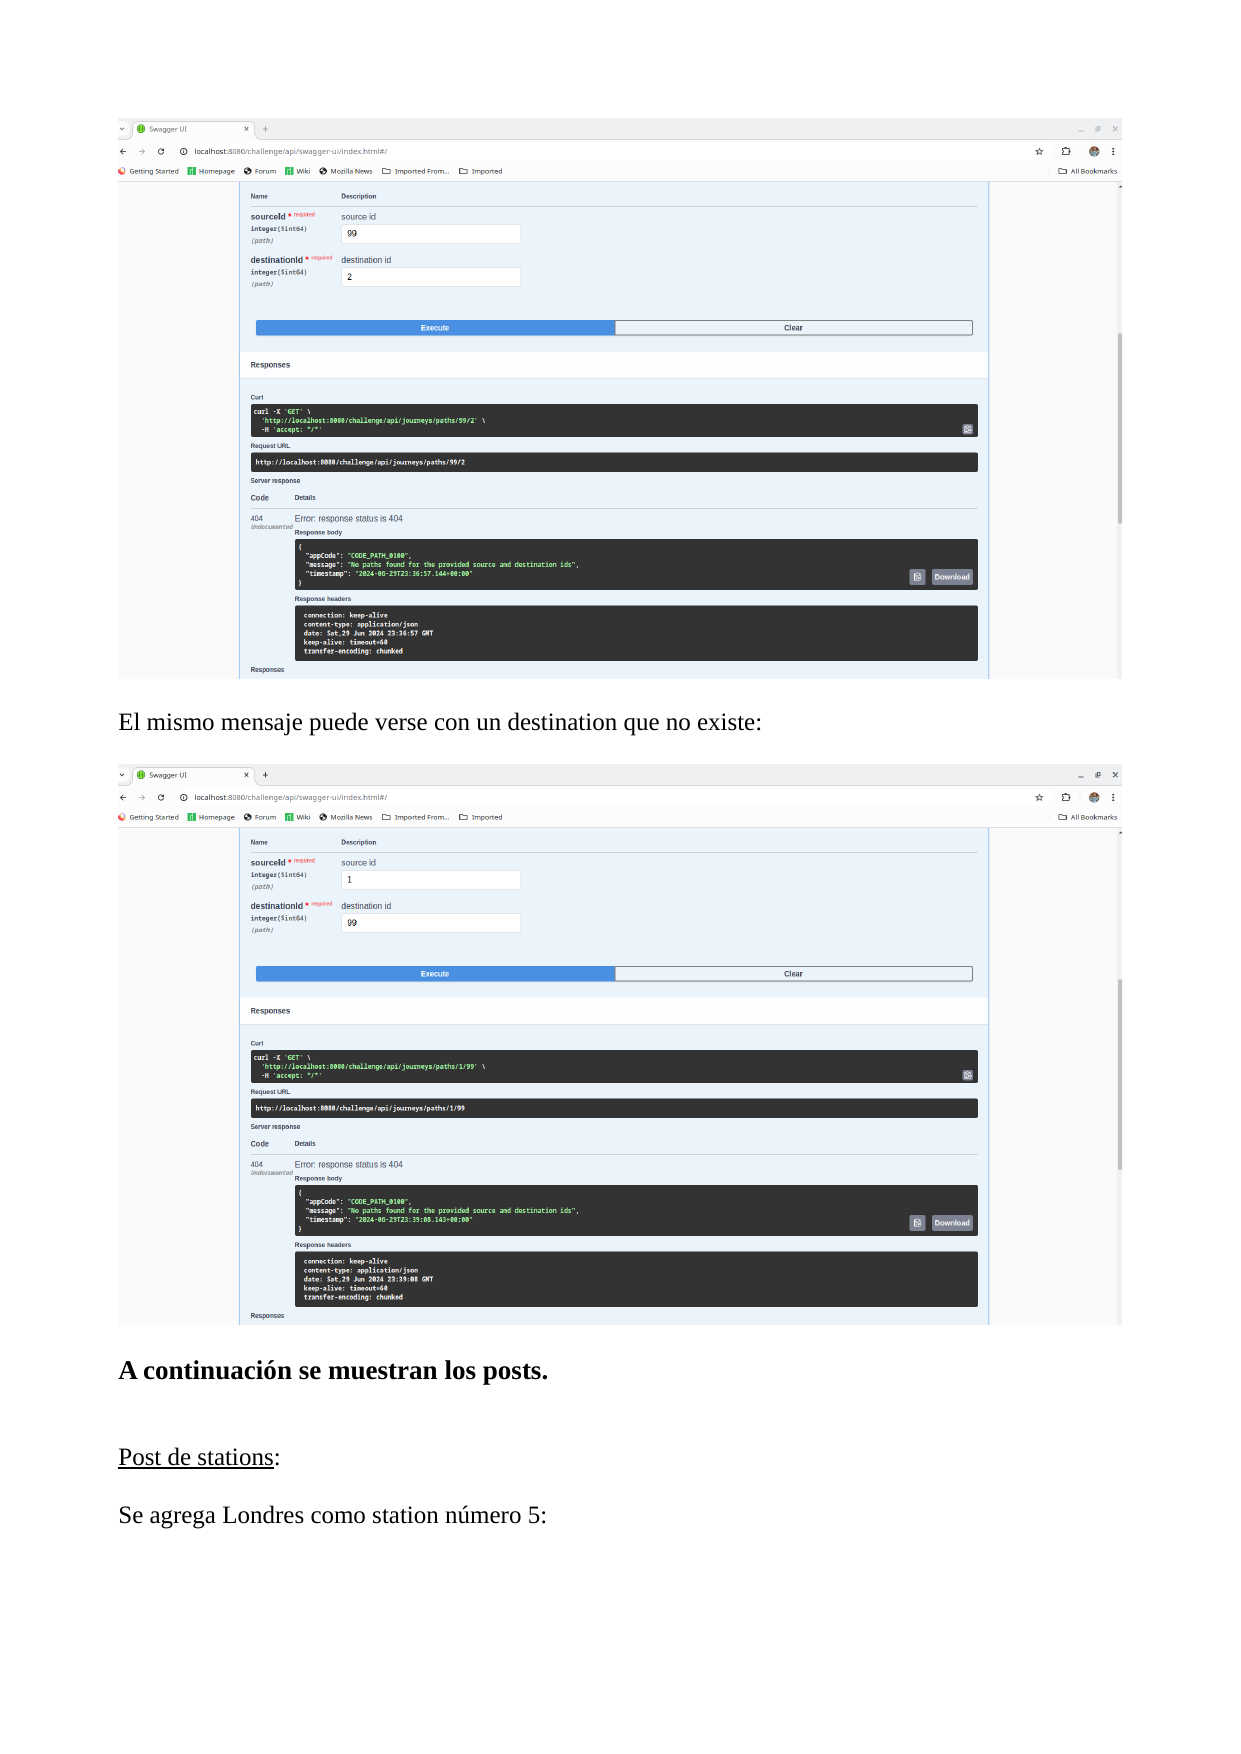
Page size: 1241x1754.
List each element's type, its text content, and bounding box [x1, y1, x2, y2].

text Se agrega Londres como station número 5: [118, 1500, 1122, 1529]
picture [118, 118, 1123, 679]
text El mismo mensaje puede verse con un destination que no existe: [118, 707, 1122, 736]
text A continuación se muestran los posts. [118, 1354, 1122, 1385]
picture [118, 764, 1123, 1325]
text Post de stations: [118, 1442, 1122, 1471]
